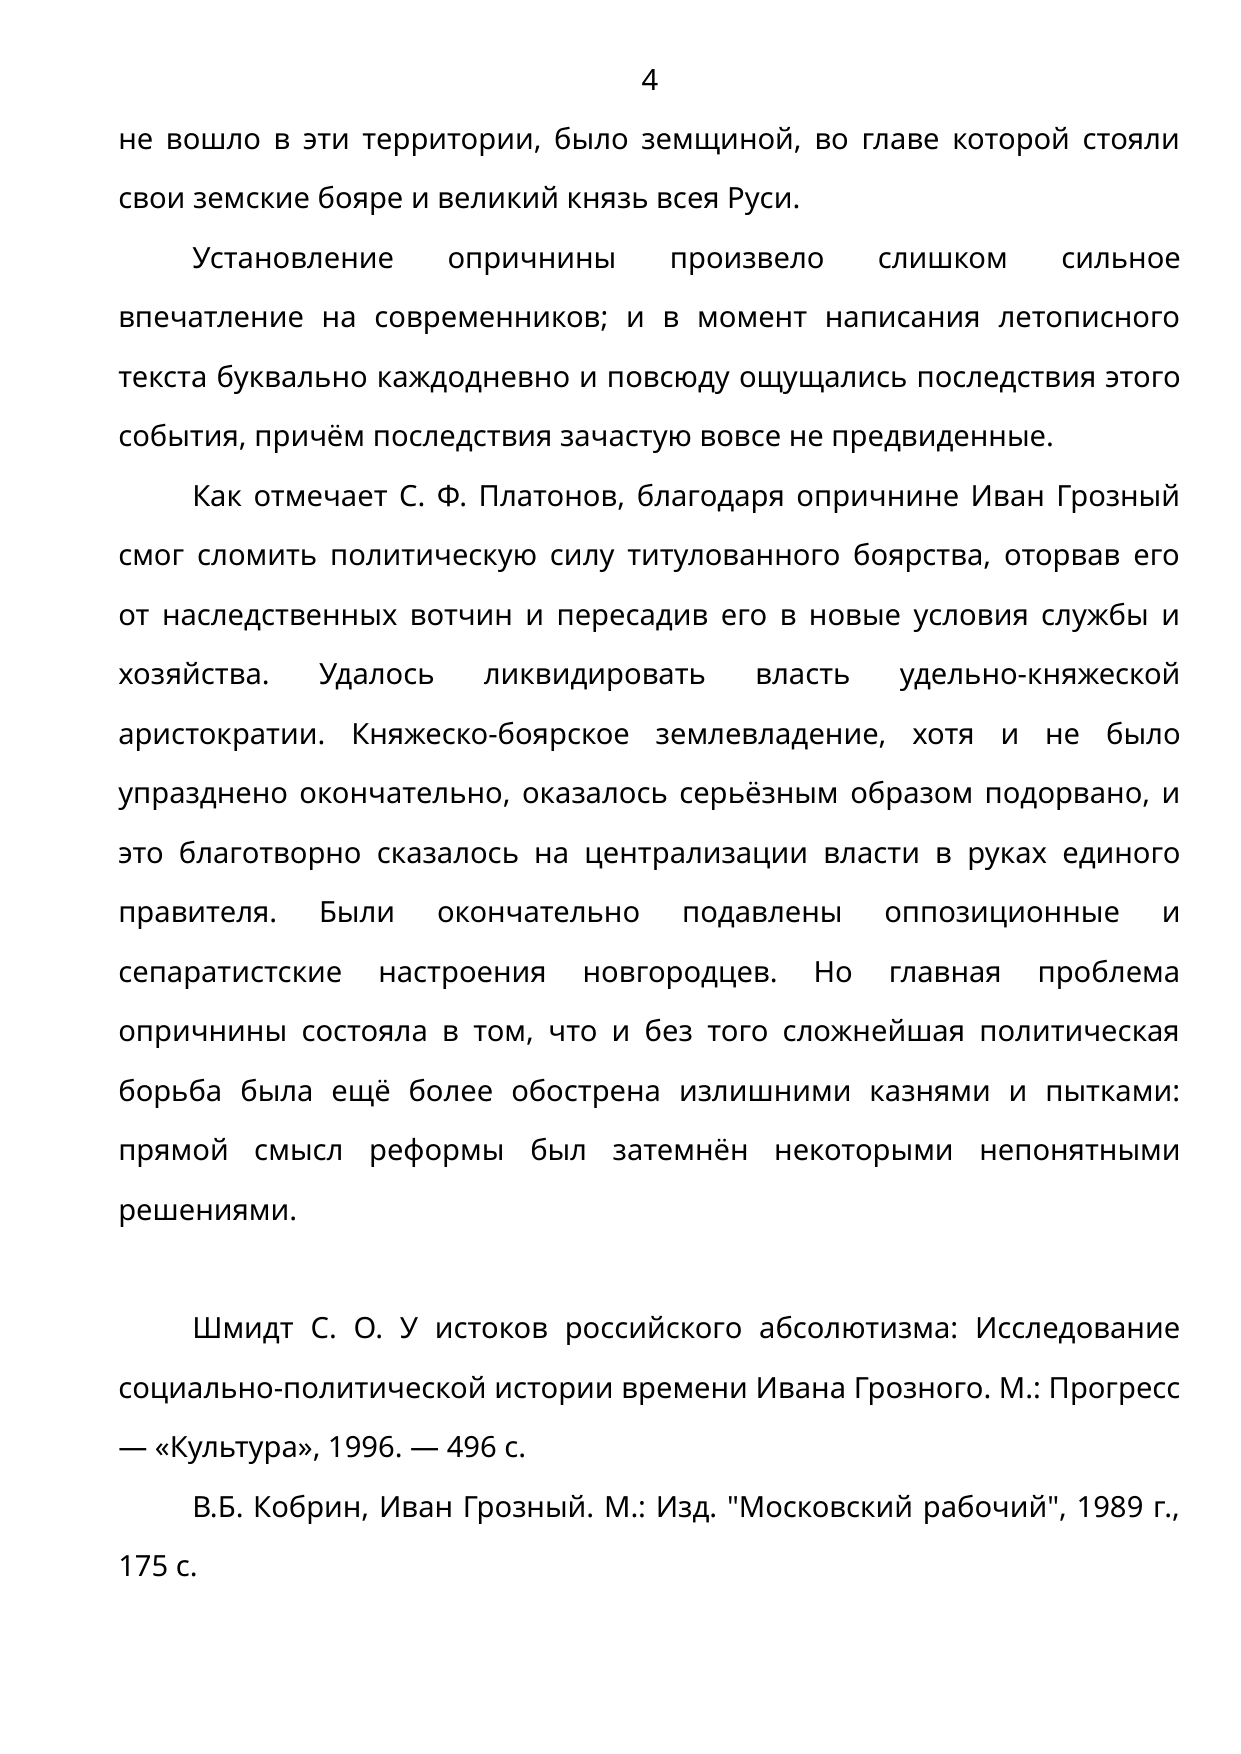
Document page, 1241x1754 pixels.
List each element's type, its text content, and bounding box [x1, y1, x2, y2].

text Шмидт С. О. У истоков российского абсолютизма: Исследование социально-политической истории времени Ивана Грозного. М.: Прогресс — «Культура», 1996. — 496 с. [118, 1308, 1181, 1466]
text В.Б. Кобрин, Иван Грозный. М.: Изд. "Московский рабочий", 1989 г., 175 с. [118, 1486, 1181, 1585]
text Установление опричнины произвело слишком сильное впечатление на современников; и в момент написания летописного текста буквально каждодневно и повсюду ощущались последствия этого события, причём последствия зачастую вовсе не предвиденные. [118, 237, 1181, 455]
text не вошло в эти территории, было земщиной, во главе которой стояли свои земские бояре и великий князь всея Руси. [118, 118, 1181, 217]
text Как отмечает С. Ф. Платонов, благодаря опричнине Иван Грозный смог сломить политическую силу титулованного боярства, оторвав его от наследственных вотчин и пересадив его в новые условия службы и хозяйства. Удалось ликвидировать власть удельно-княжеской аристократии. Княжеско-боярское землевладение, хотя и не было упразднено окончательно, оказалось серьёзным образом подорвано, и это благотворно сказалось на централизации власти в руках единого правителя. Были окончательно подавлены оппозиционные и сепаратистские настроения новгородцев. Но главная проблема опричнины состояла в том, что и без того сложнейшая политическая борьба была ещё более обострена излишними казнями и пытками: прямой смысл реформы был затемнён некоторыми непонятными решениями. [118, 475, 1181, 1228]
